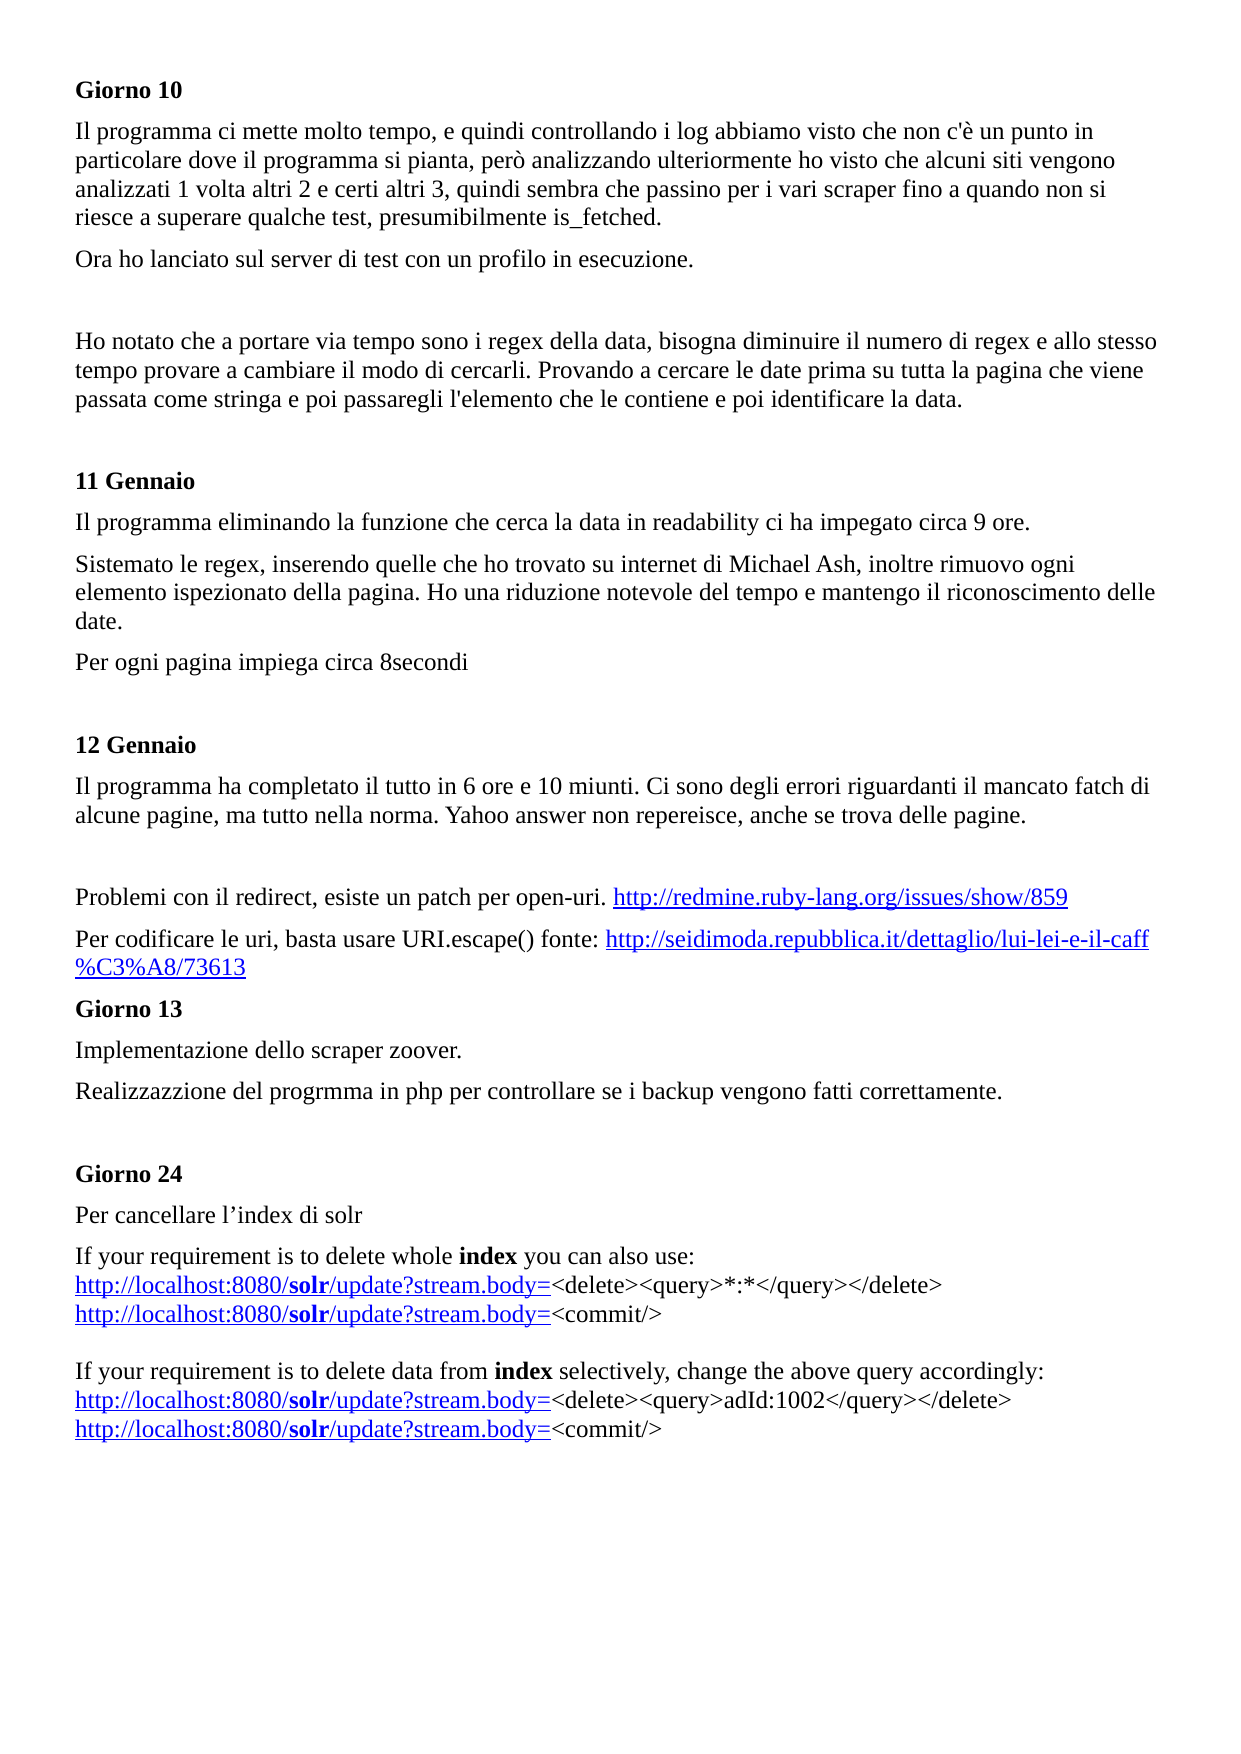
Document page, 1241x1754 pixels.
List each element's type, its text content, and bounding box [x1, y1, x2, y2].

text 12 Gennaio [75, 730, 1162, 759]
text Realizzazzione del progrmma in php per controllare se i backup vengono fatti correttamente. [75, 1076, 1162, 1105]
text Il programma ci mette molto tempo, e quindi controllando i log abbiamo visto che non c'è un punto in particolare dove il programma si pianta, però analizzando ulteriormente ho visto che alcuni siti vengono analizzati 1 volta altri 2 e certi altri 3, quindi sembra che passino per i vari scraper fino a quando non si riesce a superare qualche test, presumibilmente is_fetched. [75, 116, 1162, 231]
text Ora ho lanciato sul server di test con un profilo in esecuzione. [75, 244, 1162, 272]
text Sistemato le regex, inserendo quelle che ho trovato su internet di Michael Ash, inoltre rimuovo ogni elemento ispezionato della pagina. Ho una riduzione notevole del tempo e mantengo il riconoscimento delle date. [75, 549, 1162, 635]
text Problemi con il redirect, esiste un patch per open-uri. http://redmine.ruby-lang.org/issues/show/859 [75, 882, 1162, 911]
text Giorno 13 [75, 994, 1162, 1022]
text Per ogni pagina impiega circa 8secondi [75, 647, 1162, 676]
text Ho notato che a portare via tempo sono i regex della data, bisogna diminuire il numero di regex e allo stesso tempo provare a cambiare il modo di cercarli. Provando a cercare le date prima su tutta la pagina che viene passata come stringa e poi passaregli l'elemento che le contiene e poi identificare la data. [75, 326, 1162, 412]
text Il programma ha completato il tutto in 6 ore e 10 miunti. Ci sono degli errori riguardanti il mancato fatch di alcune pagine, ma tutto nella norma. Yahoo answer non repereisce, anche se trova delle pagine. [75, 771, 1162, 829]
text Il programma eliminando la funzione che cerca la data in readability ci ha impegato circa 9 ore. [75, 507, 1162, 536]
text Giorno 10 [75, 75, 1162, 104]
text 11 Gennaio [75, 466, 1162, 495]
text Per cancellare l’index di solr [75, 1200, 1162, 1229]
text Per codificare le uri, basta usare URI.escape() fonte: http://seidimoda.repubblica.it/dettaglio/lui-lei-e-il-caff%C3%A8/73613 [75, 924, 1162, 981]
text Implementazione dello scraper zoover. [75, 1035, 1162, 1064]
text If your requirement is to delete whole index you can also use: http://localhost:8080/solr/update?stream.body=<delete><query>*:*</query></delete> http://localhost:8080/solr/update?stream.body=<commit/> If your requirement is to delete data from index selectively, change the above query accordingly: http://localhost:8080/solr/update?stream.body=<delete><query>adId:1002</query></delete> http://localhost:8080/solr/update?stream.body=<commit/> [75, 1241, 1162, 1442]
text Giorno 24 [75, 1159, 1162, 1187]
